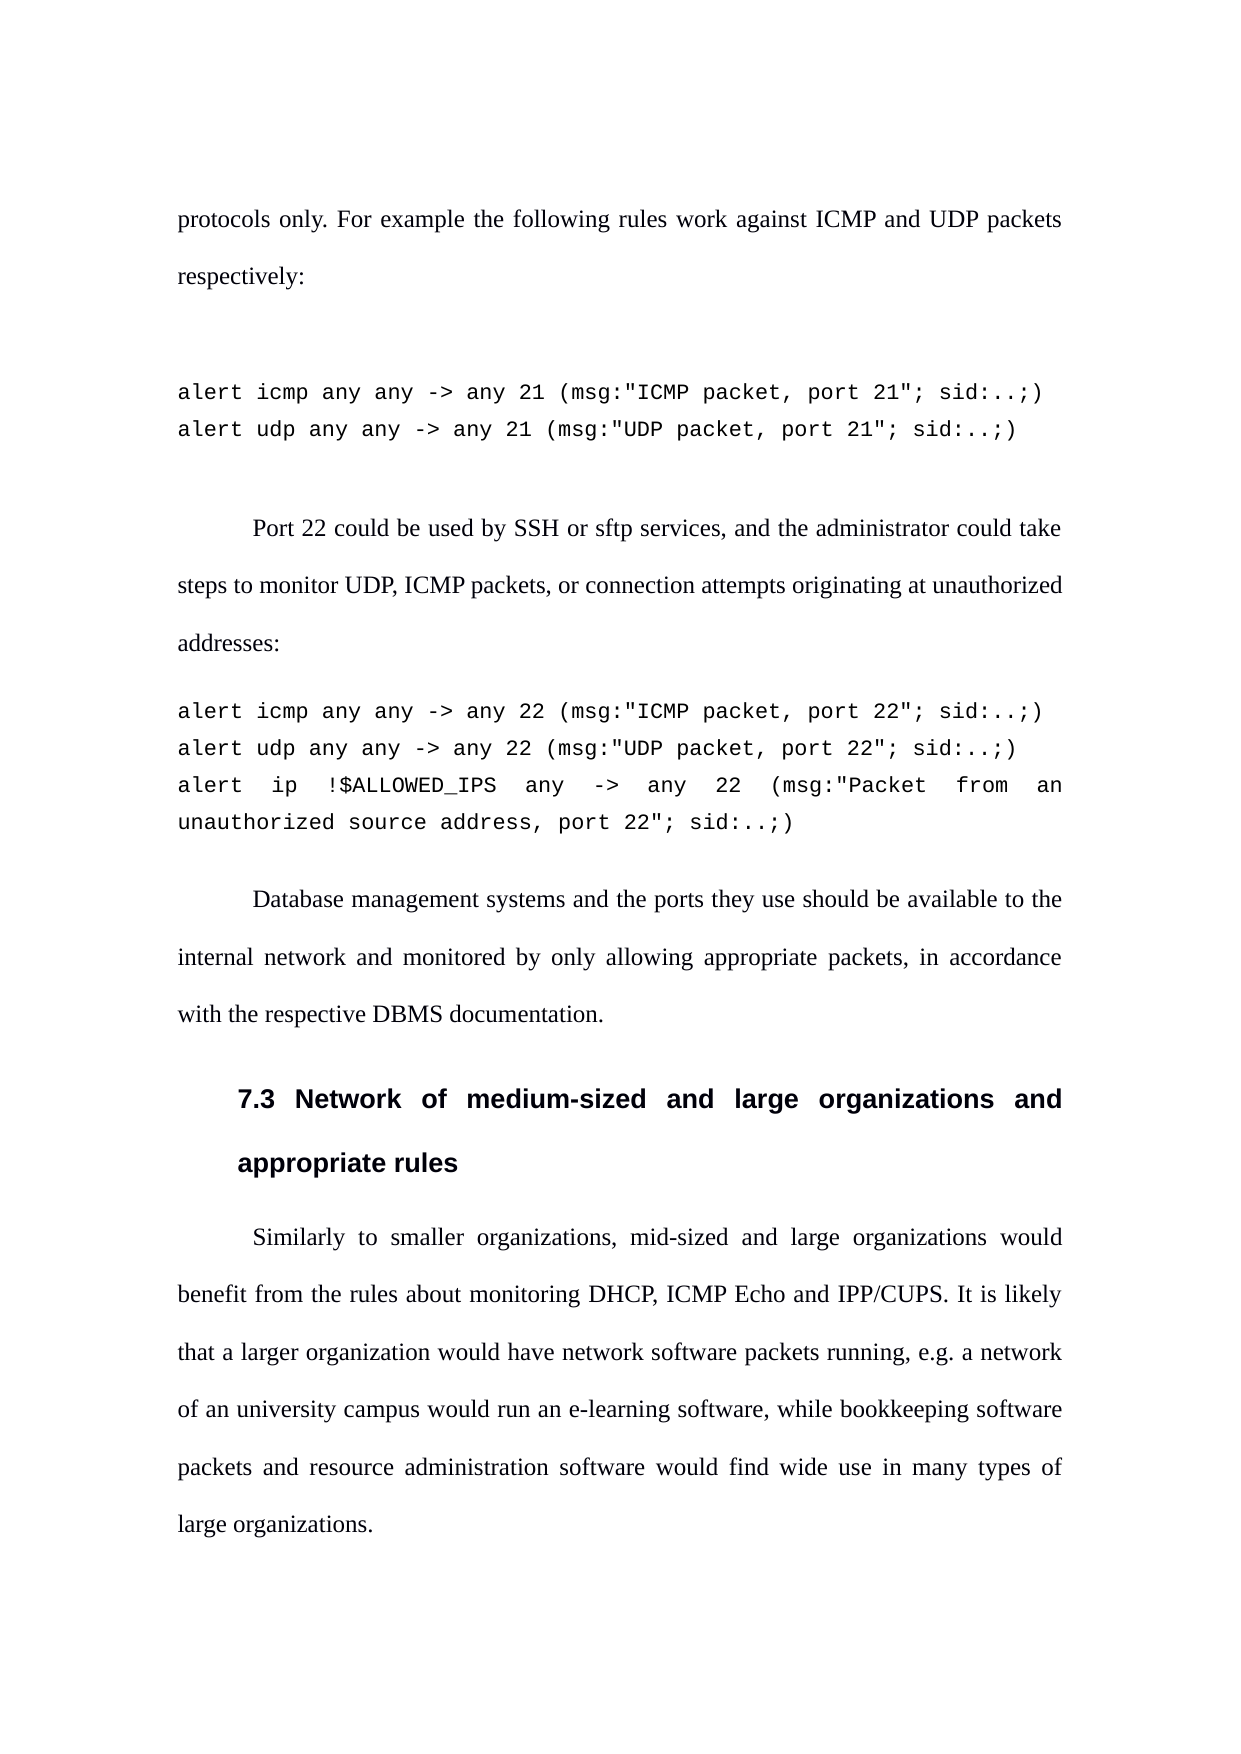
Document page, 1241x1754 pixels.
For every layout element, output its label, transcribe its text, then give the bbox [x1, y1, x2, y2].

subtitle 7.3 Network of medium-sized and large organizations and appropriate rules [177, 1077, 1063, 1178]
text Database management systems and the ports they use should be available to the internal network and monitored by only allowing appropriate packets, in accordance with the respective DBMS documentation. [177, 884, 1063, 1028]
text protocols only. For example the following rules work against ICMP and UDP packets respectively: [177, 204, 1063, 290]
text alert udp any any -> any 21 (msg:"UDP packet, port 21"; sid:..;) [177, 418, 1063, 443]
text alert icmp any any -> any 21 (msg:"ICMP packet, port 21"; sid:..;) [177, 381, 1063, 406]
text alert icmp any any -> any 22 (msg:"ICMP packet, port 22"; sid:..;) [177, 700, 1063, 725]
text alert ip !$ALLOWED_IPS any -> any 22 (msg:"Packet from an unauthorized source address, port 22"; sid:..;) [177, 774, 1063, 836]
text Port 22 could be used by SSH or sftp services, and the administrator could take steps to monitor UDP, ICMP packets, or connection attempts originating at unauthorized addresses: [177, 513, 1063, 657]
text alert udp any any -> any 22 (msg:"UDP packet, port 22"; sid:..;) [177, 737, 1063, 762]
text Similarly to smaller organizations, mid-sized and large organizations would benefit from the rules about monitoring DHCP, ICMP Echo and IPP/CUPS. It is likely that a larger organization would have network software packets running, e.g. a network of an university campus would run an e-learning software, while bookkeeping software packets and resource administration software would find wide use in many types of large organizations. [177, 1222, 1063, 1538]
